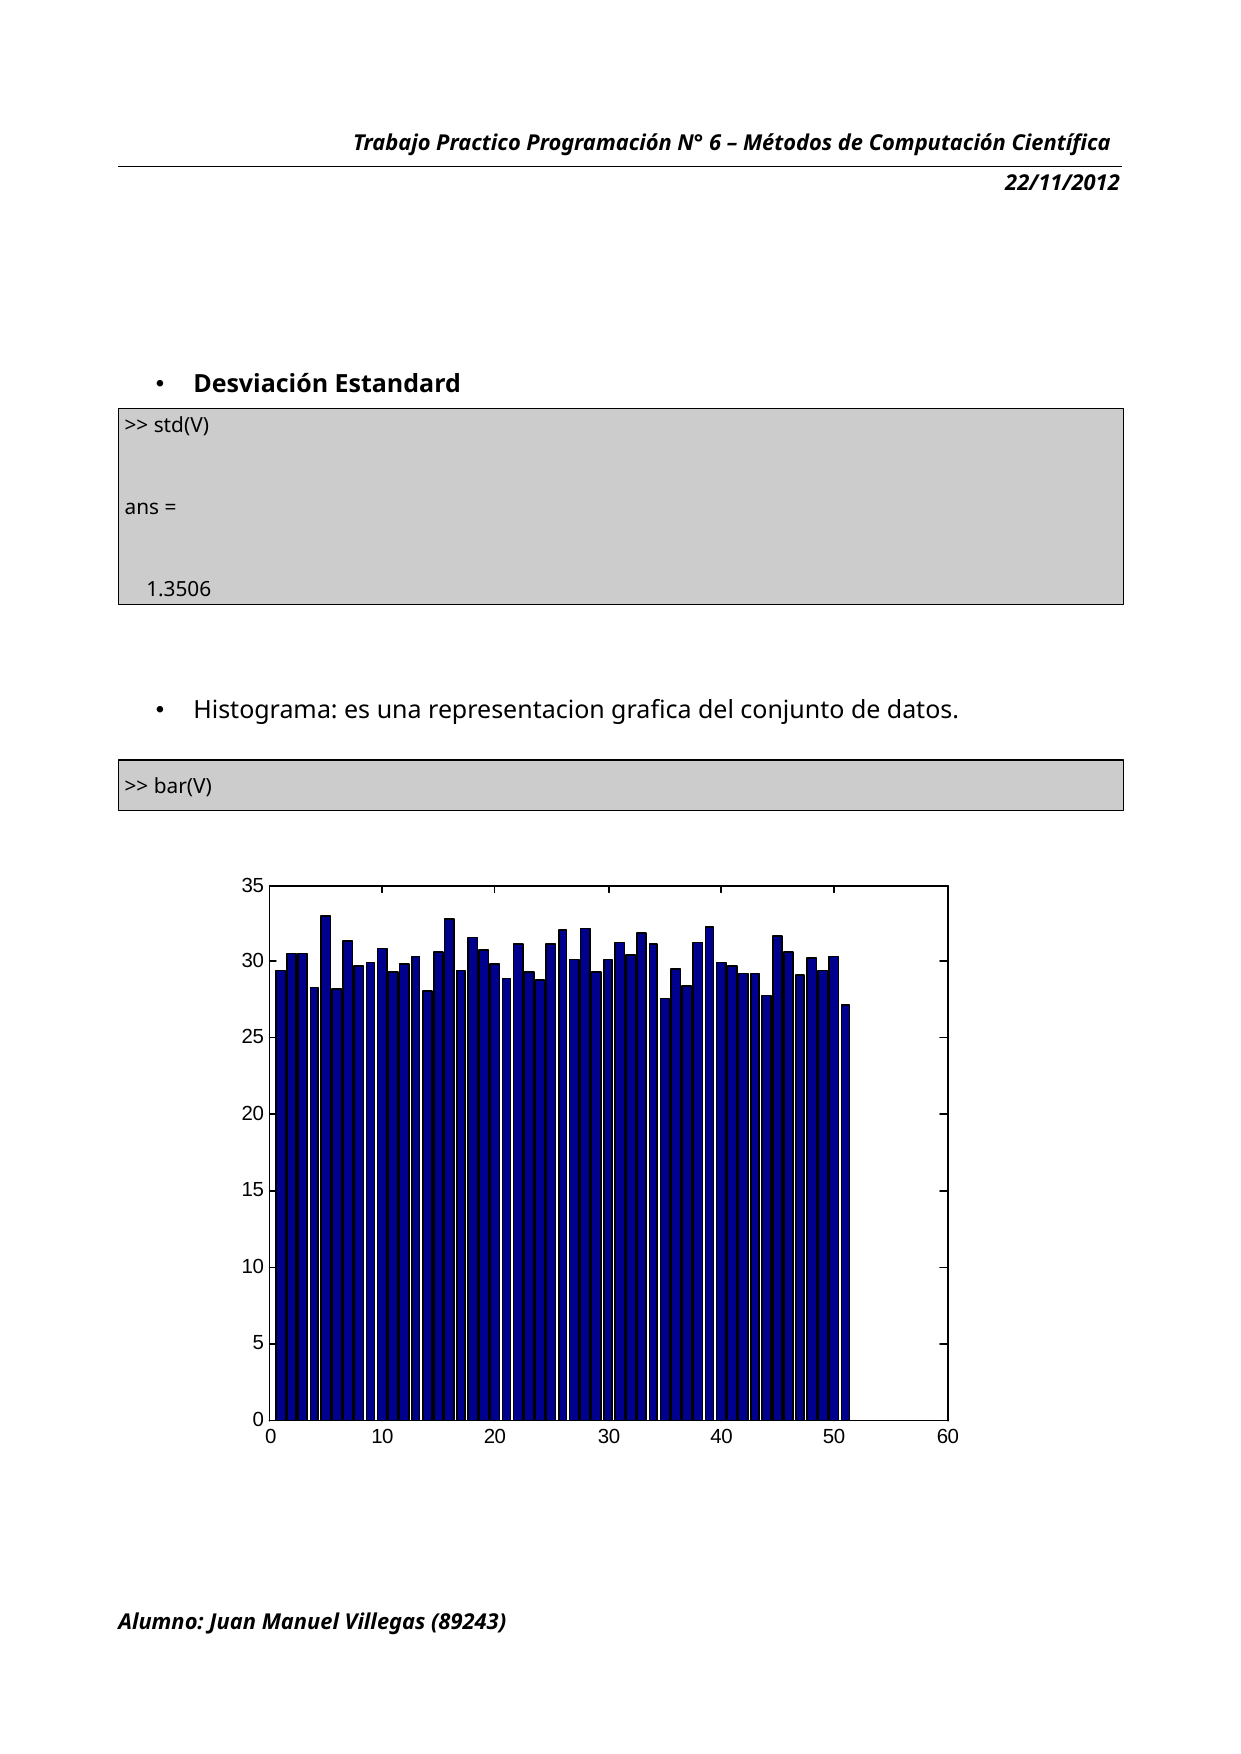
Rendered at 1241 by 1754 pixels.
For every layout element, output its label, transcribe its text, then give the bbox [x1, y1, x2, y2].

list Desviación Estandard [156, 365, 1122, 399]
list Histograma: es una representacion grafica del conjunto de datos. [156, 691, 1122, 725]
